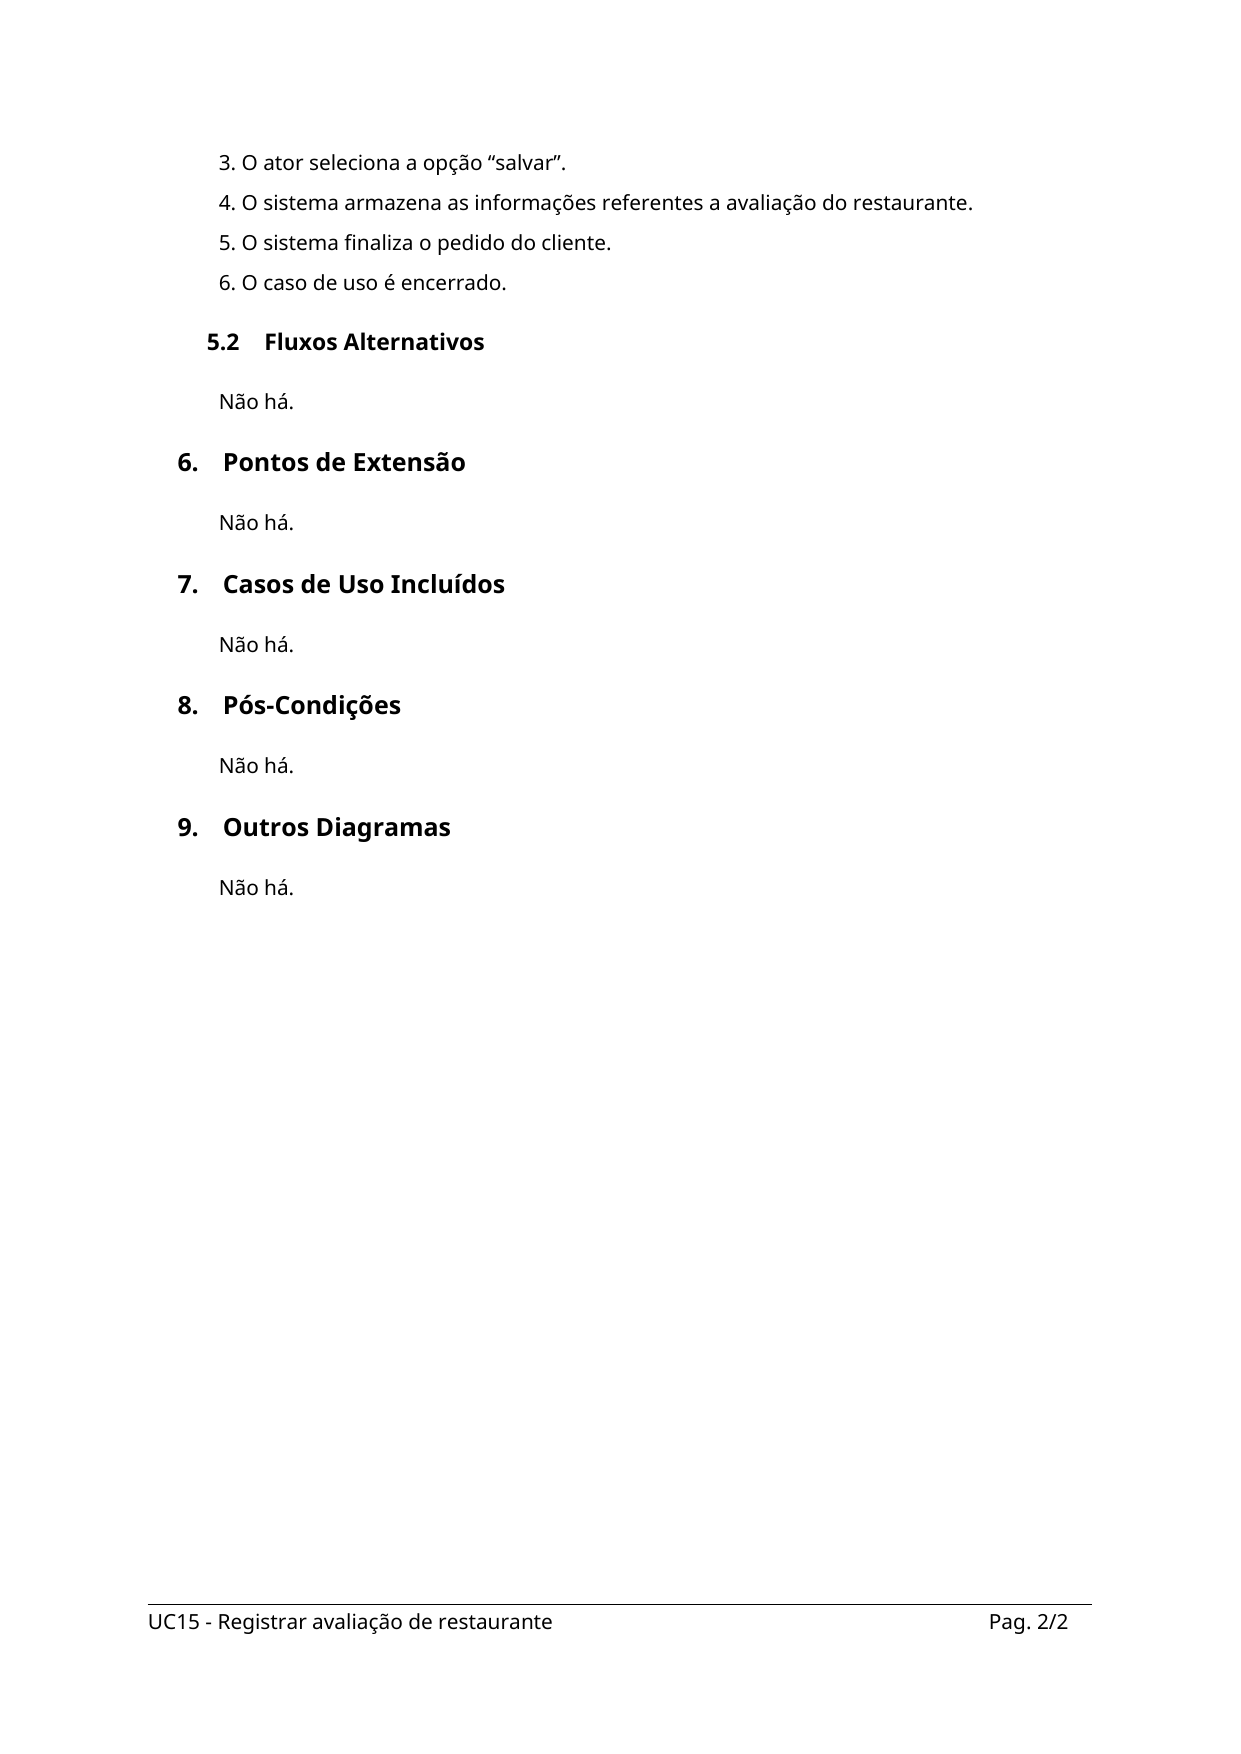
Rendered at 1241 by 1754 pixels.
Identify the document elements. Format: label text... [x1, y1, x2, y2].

text Não há. [148, 751, 1092, 780]
text Não há. [148, 873, 1092, 901]
text Não há. [148, 508, 1092, 537]
subtitle Pontos de Extensão [148, 445, 1092, 479]
subtitle Outros Diagramas [148, 809, 1092, 843]
subtitle Pós-Condições [148, 688, 1092, 722]
text 5. O sistema finaliza o pedido do cliente. [148, 228, 1092, 257]
subtitle Casos de Uso Incluídos [148, 566, 1092, 600]
text 4. O sistema armazena as informações referentes a avaliação do restaurante. [148, 188, 1092, 216]
text 3. O ator seleciona a opção “salvar”. [148, 148, 1092, 176]
text Não há. [148, 630, 1092, 658]
text 6. O caso de uso é encerrado. [148, 268, 1092, 297]
text Não há. [148, 387, 1092, 415]
subtitle Fluxos Alternativos [177, 326, 1092, 357]
